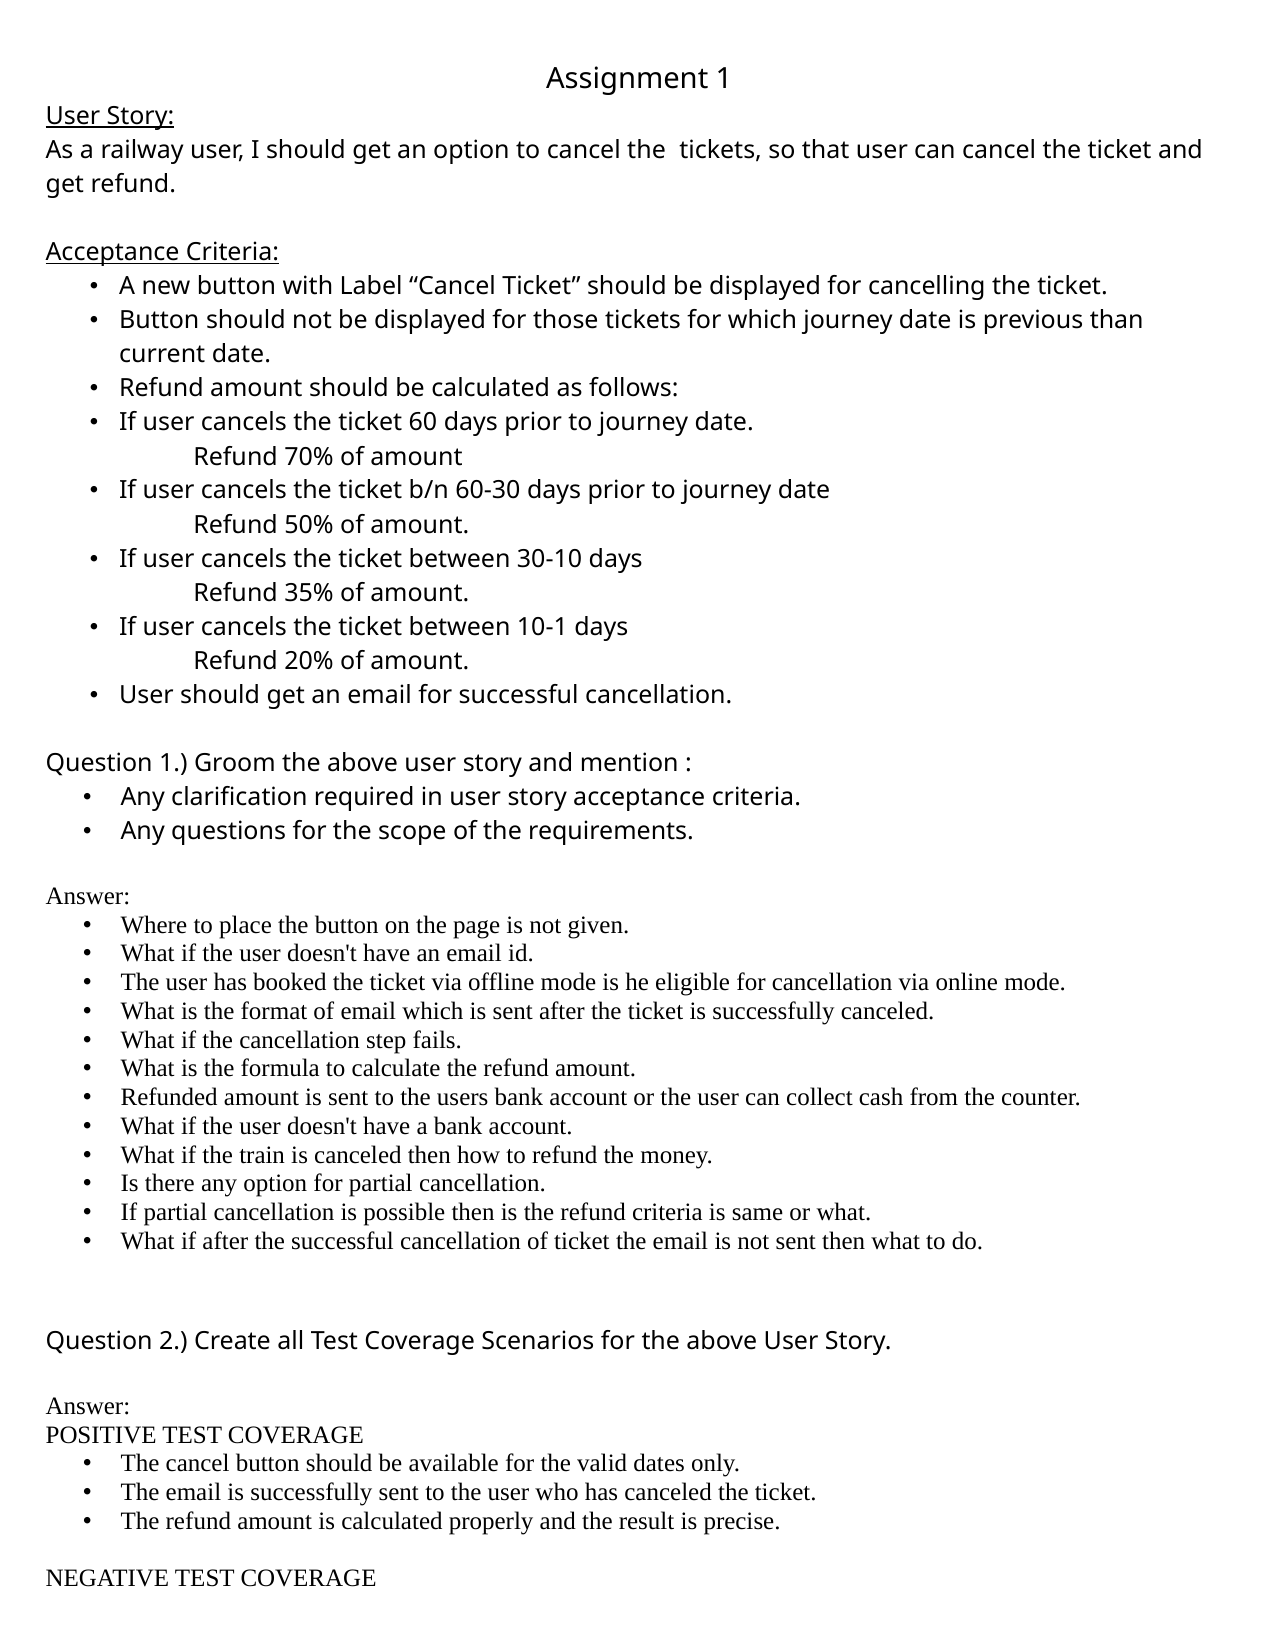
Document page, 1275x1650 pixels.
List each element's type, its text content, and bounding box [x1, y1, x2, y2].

list Refund amount should be calculated as follows: [89, 370, 1233, 404]
text NEGATIVE TEST COVERAGE [45, 1563, 1233, 1592]
text Refund 35% of amount. [45, 574, 1233, 608]
text User Story: [45, 97, 1233, 132]
list Any clarification required in user story acceptance criteria. [83, 779, 1233, 813]
list If user cancels the ticket 60 days prior to journey date. [89, 404, 1233, 438]
list If user cancels the ticket between 10-1 days [89, 608, 1233, 642]
list If user cancels the ticket between 30-10 days [89, 540, 1233, 574]
list User should get an email for successful cancellation. [89, 677, 1233, 711]
text Acceptance Criteria: [45, 234, 1233, 268]
list Is there any option for partial cancellation. [83, 1168, 1233, 1197]
text Answer: [45, 881, 1233, 910]
list The cancel button should be available for the valid dates only. [83, 1448, 1233, 1477]
list If user cancels the ticket b/n 60-30 days prior to journey date [89, 472, 1233, 506]
list What if the train is canceled then how to refund the money. [83, 1140, 1233, 1168]
list If partial cancellation is possible then is the refund criteria is same or what. [83, 1197, 1233, 1226]
list The email is successfully sent to the user who has canceled the ticket. [83, 1477, 1233, 1506]
list What is the format of email which is sent after the ticket is successfully canceled. [83, 996, 1233, 1025]
text Assignment 1 [45, 58, 1233, 97]
list What if the cancellation step fails. [83, 1025, 1233, 1053]
list Refunded amount is sent to the users bank account or the user can collect cash from the counter. [83, 1082, 1233, 1111]
text As a railway user, I should get an option to cancel the tickets, so that user can cancel the ticket and get refund. [45, 132, 1233, 200]
list What is the formula to calculate the refund amount. [83, 1053, 1233, 1082]
text Refund 70% of amount [45, 438, 1233, 472]
list What if the user doesn't have a bank account. [83, 1111, 1233, 1140]
text POSITIVE TEST COVERAGE [45, 1420, 1233, 1448]
list The refund amount is calculated properly and the result is precise. [83, 1506, 1233, 1535]
text Refund 50% of amount. [45, 506, 1233, 540]
list Button should not be displayed for those tickets for which journey date is previous than current date. [89, 302, 1233, 370]
list What if the user doesn't have an email id. [83, 938, 1233, 967]
list Where to place the button on the page is not given. [83, 910, 1233, 938]
text Refund 20% of amount. [45, 642, 1233, 677]
list What if after the successful cancellation of ticket the email is not sent then what to do. [83, 1226, 1233, 1255]
text Answer: [45, 1391, 1233, 1420]
text Question 2.) Create all Test Coverage Scenarios for the above User Story. [45, 1323, 1233, 1357]
list The user has booked the ticket via offline mode is he eligible for cancellation via online mode. [83, 967, 1233, 996]
text Question 1.) Groom the above user story and mention : [45, 745, 1233, 779]
list Any questions for the scope of the requirements. [83, 813, 1233, 847]
list A new button with Label “Cancel Ticket” should be displayed for cancelling the ticket. [89, 268, 1233, 302]
